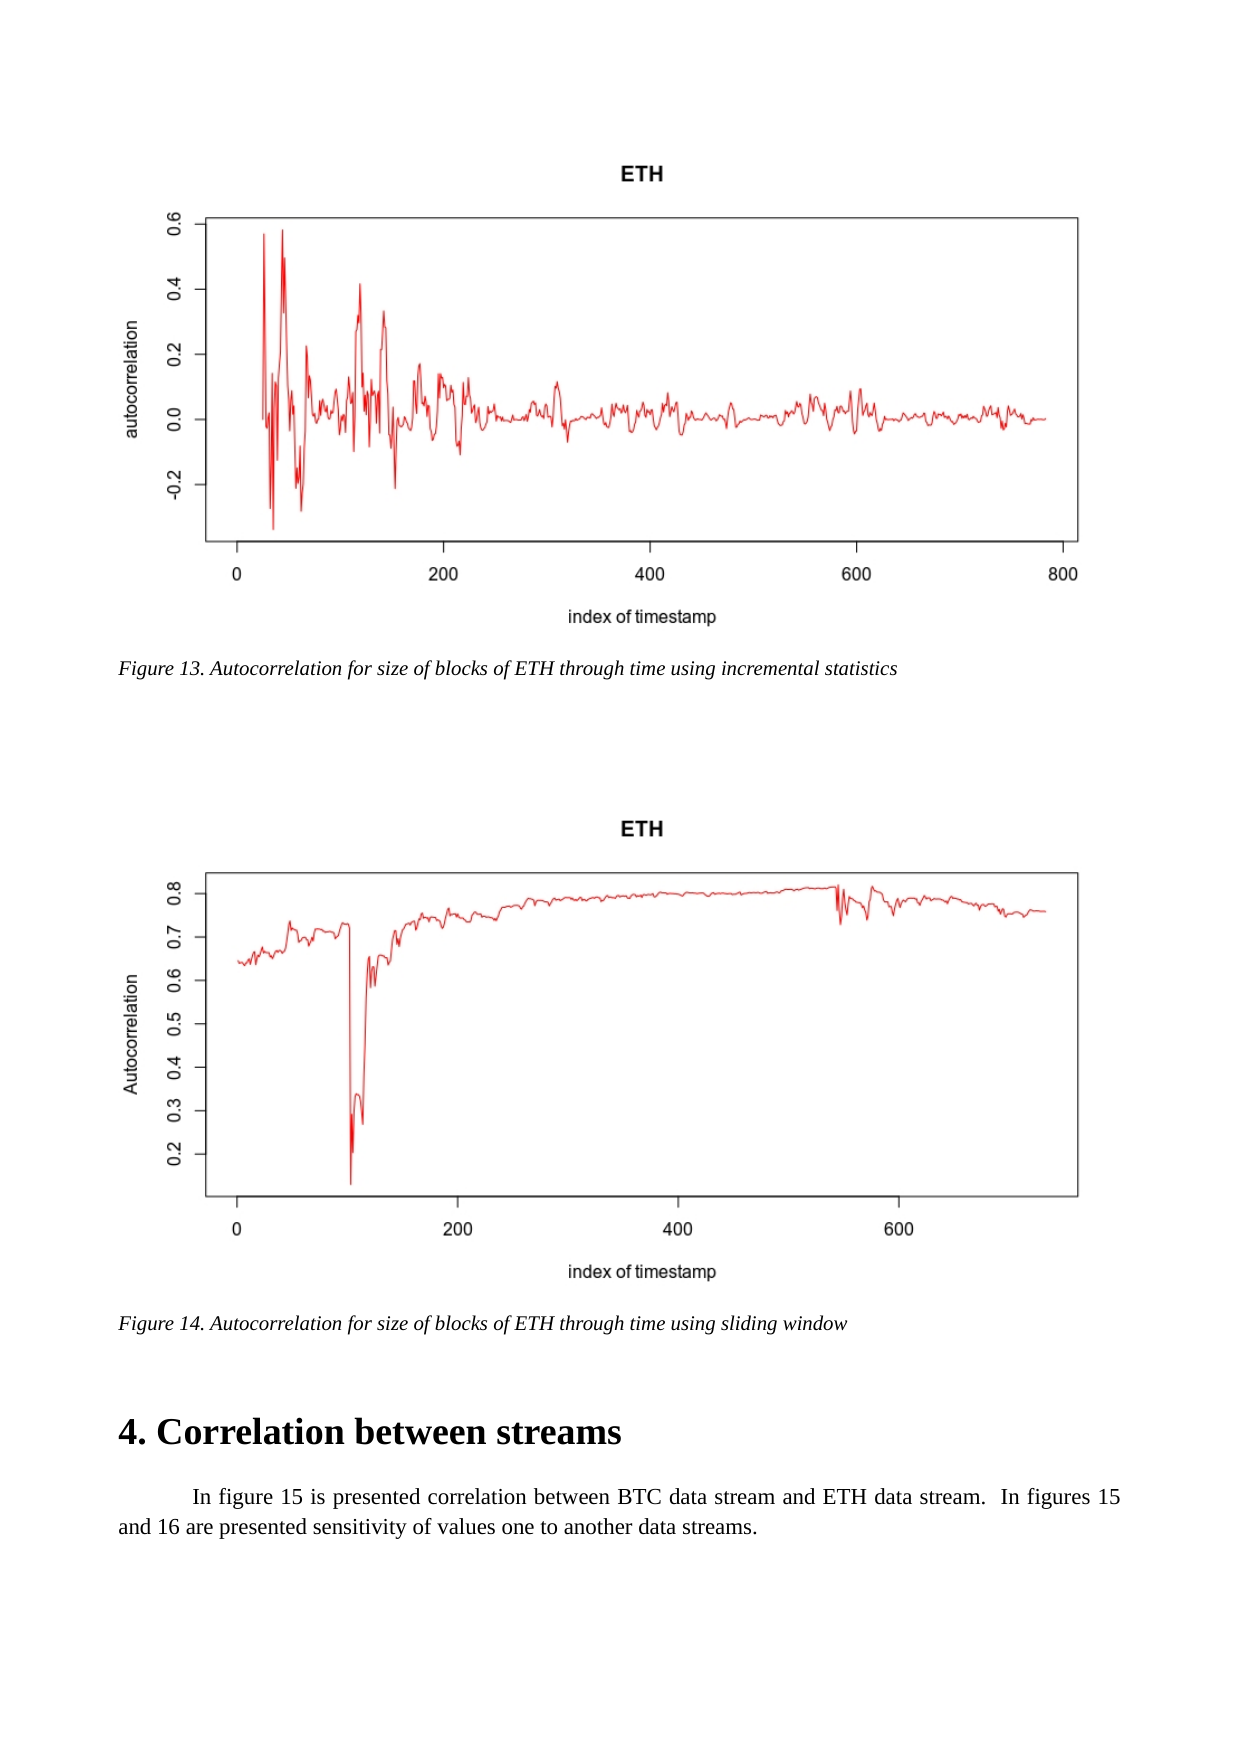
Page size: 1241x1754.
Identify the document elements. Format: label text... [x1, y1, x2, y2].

picture [118, 130, 1123, 651]
subtitle 4. Correlation between streams [118, 1409, 1122, 1453]
text Figure 14. Autocorrelation for size of blocks of ETH through time using sliding window [118, 1306, 1122, 1335]
text In figure 15 is presented correlation between BTC data stream and ETH data stream. In figures 15 and 16 are presented sensitivity of values one to another data streams. [118, 1483, 1122, 1539]
picture [118, 785, 1123, 1306]
text Figure 13. Autocorrelation for size of blocks of ETH through time using incremental statistics [118, 651, 1122, 680]
